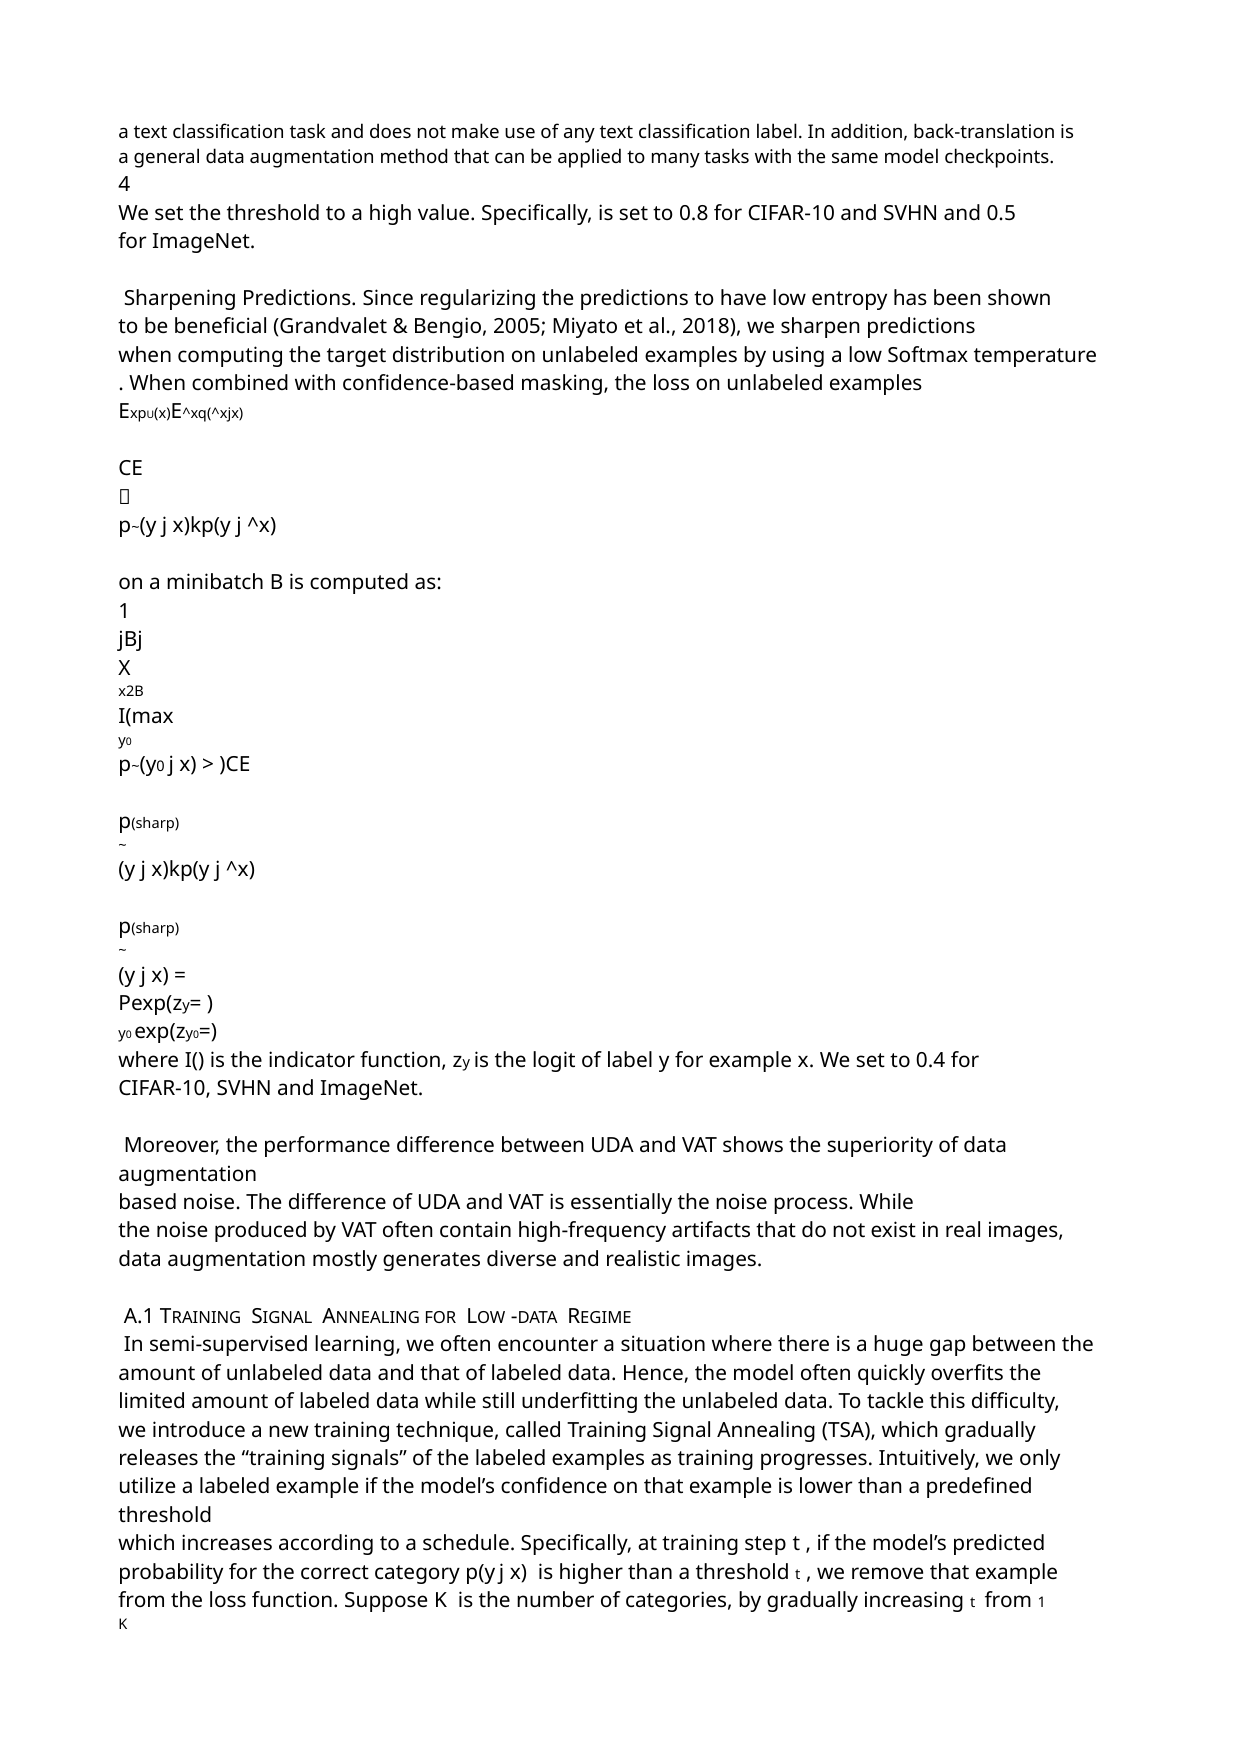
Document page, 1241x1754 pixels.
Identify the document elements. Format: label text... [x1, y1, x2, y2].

text (y j x) = [118, 960, 1122, 988]
text p(sharp) [118, 911, 1122, 940]
text p~(y j x)kp(y j ^x) [118, 510, 1122, 539]
text x2B [118, 681, 1122, 701]
text A.1 TRAINING SIGNAL ANNEALING FOR LOW -DATA REGIME [118, 1301, 1122, 1329]
text probability for the correct category p(y j x) is higher than a threshold t , we remove that example [118, 1557, 1122, 1585]
text 1 [118, 596, 1122, 624]
text 􀀀 [118, 482, 1122, 510]
text data augmentation mostly generates diverse and realistic images. [118, 1244, 1122, 1272]
text ExpU(x)E^xq(^xjx) [118, 397, 1122, 425]
text CIFAR-10, SVHN and ImageNet. [118, 1073, 1122, 1102]
text K [118, 1614, 1122, 1634]
text X [118, 653, 1122, 681]
text which increases according to a schedule. Specifically, at training step t , if the model’s predicted [118, 1528, 1122, 1557]
text to be beneficial (Grandvalet & Bengio, 2005; Miyato et al., 2018), we sharpen predictions [118, 311, 1122, 340]
text Pexp(zy= ) [118, 988, 1122, 1017]
text we introduce a new training technique, called Training Signal Annealing (TSA), which gradually [118, 1415, 1122, 1443]
text when computing the target distribution on unlabeled examples by using a low Softmax temperature [118, 340, 1122, 368]
text Moreover, the performance difference between UDA and VAT shows the superiority of data augmentation [118, 1130, 1122, 1187]
text limited amount of labeled data while still underfitting the unlabeled data. To tackle this difficulty, [118, 1386, 1122, 1415]
text CE [118, 453, 1122, 482]
text jBj [118, 624, 1122, 653]
text . When combined with confidence-based masking, the loss on unlabeled examples [118, 368, 1122, 397]
text y0 [118, 729, 1122, 749]
text p~(y0 j x) > )CE [118, 749, 1122, 778]
text on a minibatch B is computed as: [118, 567, 1122, 596]
text Sharpening Predictions. Since regularizing the predictions to have low entropy has been shown [118, 283, 1122, 311]
text a text classification task and does not make use of any text classification label. In addition, back-translation is [118, 118, 1122, 144]
text based noise. The difference of UDA and VAT is essentially the noise process. While [118, 1187, 1122, 1216]
text 4 [118, 169, 1122, 198]
text ~ [118, 834, 1122, 854]
text y0 exp(zy0=) [118, 1017, 1122, 1045]
text In semi-supervised learning, we often encounter a situation where there is a huge gap between the [118, 1329, 1122, 1358]
text from the loss function. Suppose K is the number of categories, by gradually increasing t from 1 [118, 1585, 1122, 1614]
text p(sharp) [118, 806, 1122, 834]
text amount of unlabeled data and that of labeled data. Hence, the model often quickly overfits the [118, 1358, 1122, 1386]
text a general data augmentation method that can be applied to many tasks with the same model checkpoints. [118, 144, 1122, 169]
text We set the threshold to a high value. Specifically, is set to 0.8 for CIFAR-10 and SVHN and 0.5 [118, 198, 1122, 226]
text utilize a labeled example if the model’s confidence on that example is lower than a predefined threshold [118, 1472, 1122, 1528]
text I(max [118, 701, 1122, 729]
text the noise produced by VAT often contain high-frequency artifacts that do not exist in real images, [118, 1216, 1122, 1244]
text releases the “training signals” of the labeled examples as training progresses. Intuitively, we only [118, 1443, 1122, 1472]
text for ImageNet. [118, 226, 1122, 254]
text ~ [118, 940, 1122, 960]
text where I() is the indicator function, zy is the logit of label y for example x. We set to 0.4 for [118, 1045, 1122, 1073]
text (y j x)kp(y j ^x) [118, 854, 1122, 883]
